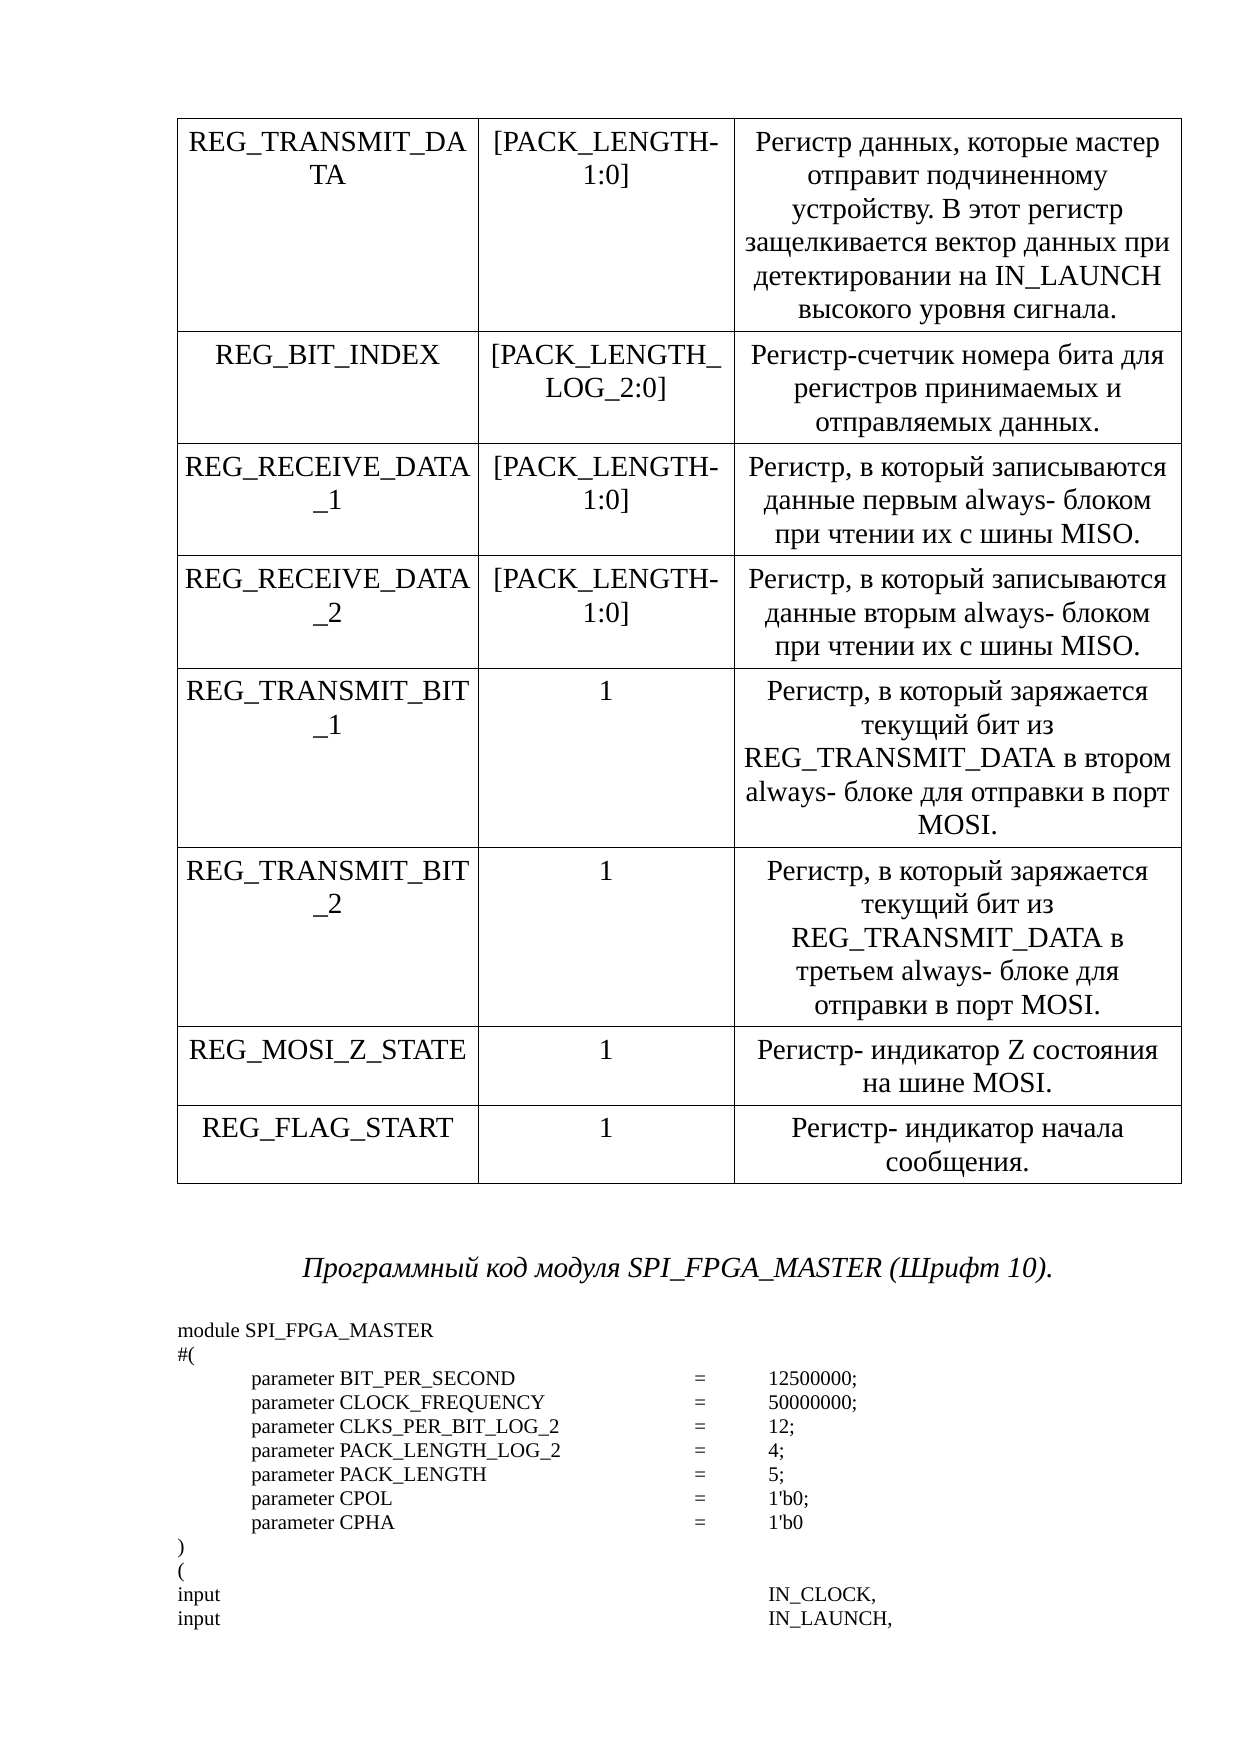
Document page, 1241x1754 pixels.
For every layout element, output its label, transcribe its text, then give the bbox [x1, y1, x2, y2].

table_cell Регистр- индикатор начала сообщения. [735, 1106, 1181, 1183]
text ) [177, 1534, 1181, 1558]
table_cell [PACK_LENGTH-1:0] [479, 444, 734, 555]
table_cell [PACK_LENGTH_LOG_2:0] [479, 332, 734, 443]
table_cell Регистр, в который заряжается текущий бит из REG_TRANSMIT_DATA в третьем always- блоке для отправки в порт MOSI. [735, 848, 1181, 1026]
table_cell 1 [479, 1027, 734, 1105]
text #( [177, 1342, 1181, 1366]
text input IN_CLOCK, [177, 1582, 1181, 1606]
table_cell Регистр-счетчик номера бита для регистров принимаемых и отправляемых данных. [735, 332, 1181, 443]
table_cell REG_FLAG_START [178, 1106, 478, 1183]
table_cell REG_MOSI_Z_STATE [178, 1027, 478, 1105]
table_cell 1 [479, 1106, 734, 1183]
table_cell REG_RECEIVE_DATA_2 [178, 556, 478, 667]
text input IN_LAUNCH, [177, 1606, 1181, 1630]
table_cell [PACK_LENGTH-1:0] [479, 119, 734, 331]
table_cell Регистр, в который записываются данные вторым always- блоком при чтении их с шины MISO. [735, 556, 1181, 667]
table_cell Регистр данных, которые мастер отправит подчиненному устройству. В этот регистр защелкивается вектор данных при детектировании на IN_LAUNCH высокого уровня сигнала. [735, 119, 1181, 331]
table_cell Регистр, в который заряжается текущий бит из REG_TRANSMIT_DATA в втором always- блоке для отправки в порт MOSI. [735, 669, 1181, 847]
text parameter CPOL = 1'b0; [177, 1486, 1181, 1510]
text ( [177, 1558, 1181, 1582]
text parameter CLKS_PER_BIT_LOG_2 = 12; [177, 1414, 1181, 1438]
text parameter PACK_LENGTH = 5; [177, 1462, 1181, 1486]
text module SPI_FPGA_MASTER [177, 1318, 1181, 1342]
table_cell 1 [479, 669, 734, 847]
table_cell 1 [479, 848, 734, 1026]
table_cell REG_TRANSMIT_BIT_2 [178, 848, 478, 1026]
text parameter BIT_PER_SECOND = 12500000; [177, 1366, 1181, 1390]
text parameter CLOCK_FREQUENCY = 50000000; [177, 1390, 1181, 1414]
table_cell REG_RECEIVE_DATA_1 [178, 444, 478, 555]
table_cell Регистр- индикатор Z состояния на шине MOSI. [735, 1027, 1181, 1105]
text parameter CPHA = 1'b0 [177, 1510, 1181, 1534]
text Программный код модуля SPI_FPGA_MASTER (Шрифт 10). [177, 1251, 1181, 1284]
text parameter PACK_LENGTH_LOG_2 = 4; [177, 1438, 1181, 1462]
table_cell REG_TRANSMIT_BIT_1 [178, 669, 478, 847]
table_cell REG_TRANSMIT_DATA [178, 119, 478, 331]
table_cell [PACK_LENGTH-1:0] [479, 556, 734, 667]
table_cell Регистр, в который записываются данные первым always- блоком при чтении их с шины MISO. [735, 444, 1181, 555]
table_cell REG_BIT_INDEX [178, 332, 478, 443]
